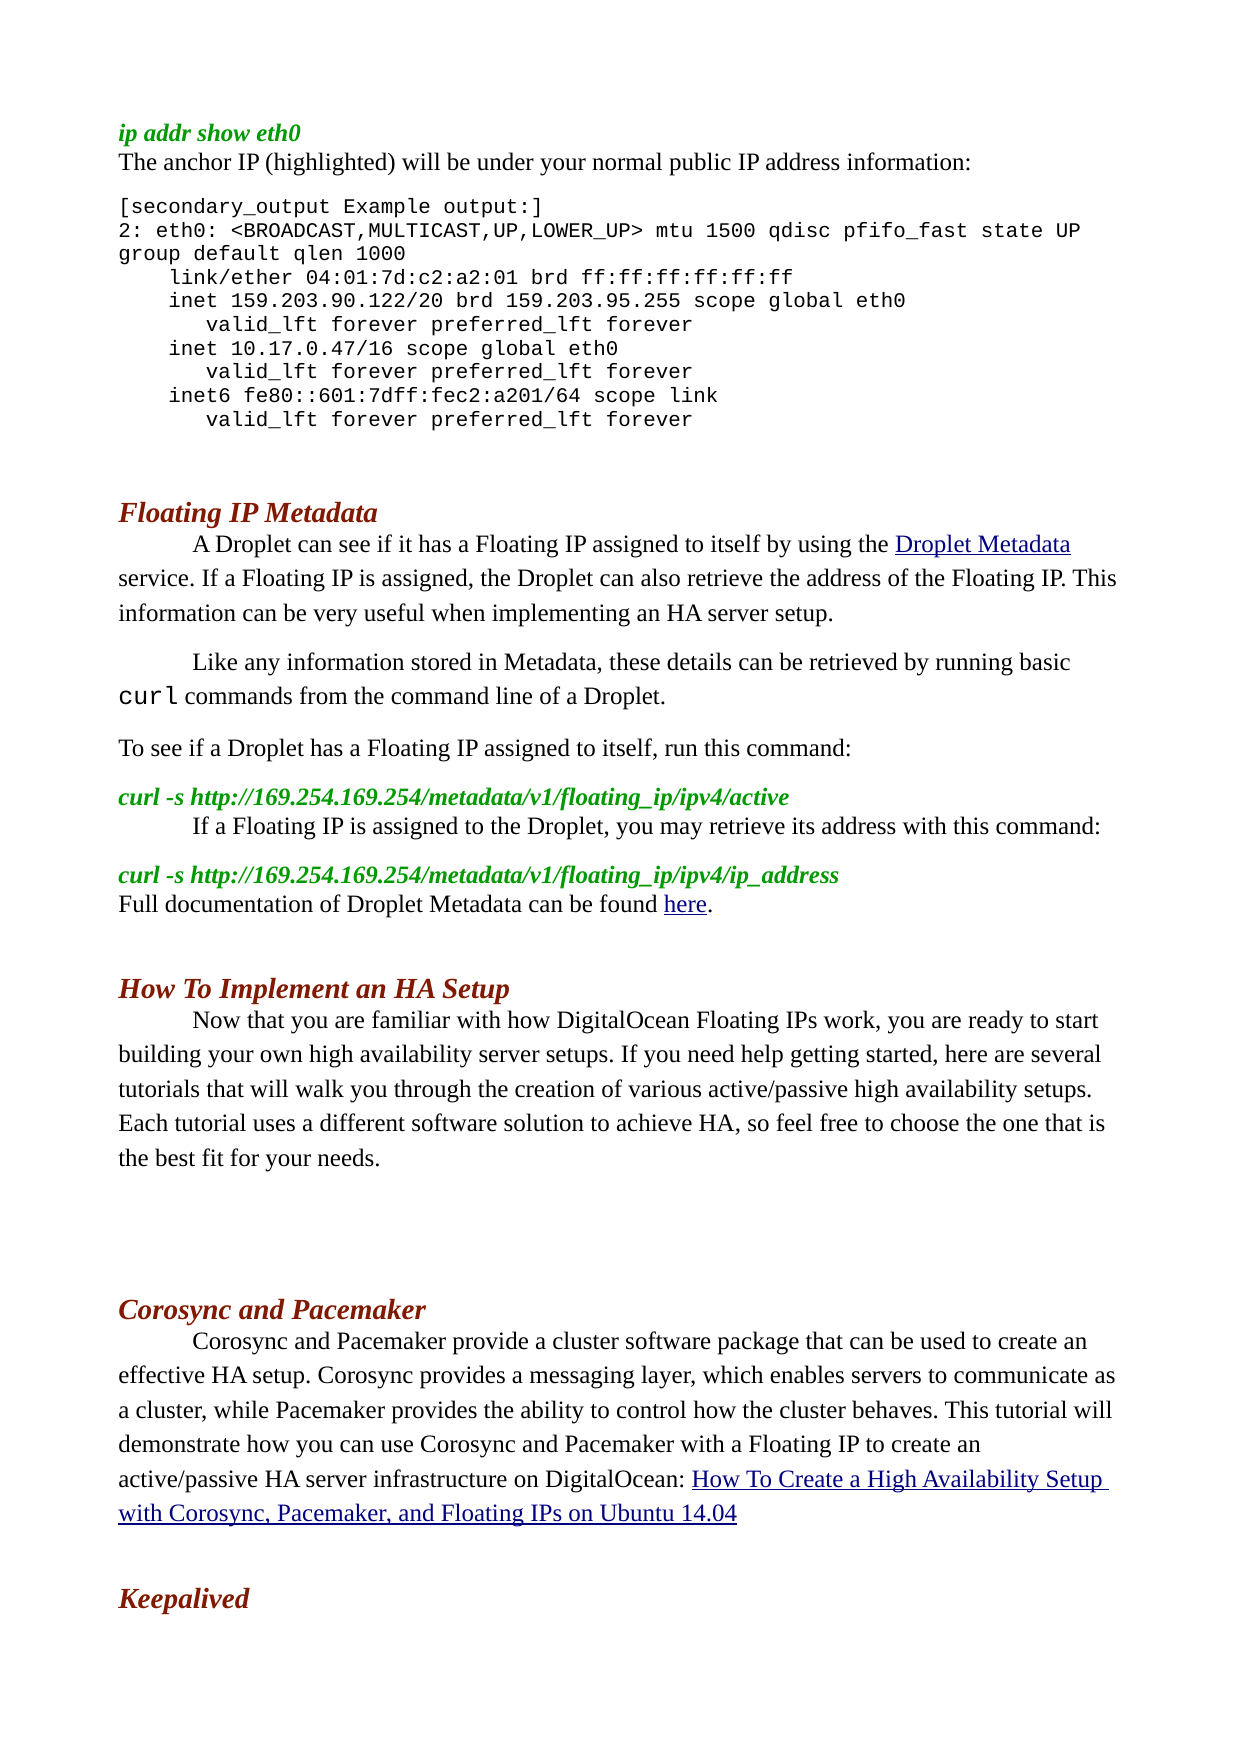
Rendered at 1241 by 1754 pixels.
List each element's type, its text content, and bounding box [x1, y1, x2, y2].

text Now that you are familiar with how DigitalOcean Floating IPs work, you are ready to start building your own high availability server setups. If you need help getting started, here are several tutorials that will walk you through the creation of various active/passive high availability setups. Each tutorial uses a different software solution to achieve HA, so feel free to choose the one that is the best fit for your needs. [118, 1005, 1122, 1171]
text valid_lft forever preferred_lft forever [118, 361, 1122, 385]
text How To Implement an HA Setup [118, 971, 1122, 1005]
text ip addr show eth0 [118, 118, 1122, 147]
text 2: eth0: <BROADCAST,MULTICAST,UP,LOWER_UP> mtu 1500 qdisc pfifo_fast state UP group default qlen 1000 [118, 219, 1122, 267]
text valid_lft forever preferred_lft forever [118, 409, 1122, 432]
text Corosync and Pacemaker provide a cluster software package that can be used to create an effective HA setup. Corosync provides a messaging layer, which enables servers to communicate as a cluster, while Pacemaker provides the ability to control how the cluster behaves. This tutorial will demonstrate how you can use Corosync and Pacemaker with a Floating IP to create an active/passive HA server infrastructure on DigitalOcean: How To Create a High Availability Setup with Corosync, Pacemaker, and Floating IPs on Ubuntu 14.04 [118, 1326, 1122, 1527]
text Like any information stored in Metadata, these details can be retrieved by running basic curl commands from the command line of a Droplet. [118, 647, 1122, 712]
text curl -s http://169.254.169.254/metadata/v1/floating_ip/ipv4/ip_address [118, 860, 1122, 889]
text inet6 fe80::601:7dff:fec2:a201/64 scope link [118, 385, 1122, 409]
text Full documentation of Droplet Metadata can be found here. [118, 889, 1122, 917]
text If a Floating IP is assigned to the Droplet, you may retrieve its address with this command: [118, 811, 1122, 839]
text link/ether 04:01:7d:c2:a2:01 brd ff:ff:ff:ff:ff:ff [118, 267, 1122, 291]
text inet 10.17.0.47/16 scope global eth0 [118, 338, 1122, 361]
text [secondary_output Example output:] [118, 196, 1122, 219]
text Corosync and Pacemaker [118, 1292, 1122, 1326]
text curl -s http://169.254.169.254/metadata/v1/floating_ip/ipv4/active [118, 782, 1122, 811]
text To see if a Droplet has a Floating IP assigned to itself, run this command: [118, 733, 1122, 762]
text A Droplet can see if it has a Floating IP assigned to itself by using the Droplet Metadata service. If a Floating IP is assigned, the Droplet can also retrieve the address of the Floating IP. This information can be very useful when implementing an HA server setup. [118, 529, 1122, 627]
text Keepalived [118, 1581, 1122, 1614]
text valid_lft forever preferred_lft forever [118, 314, 1122, 338]
text inet 159.203.90.122/20 brd 159.203.95.255 scope global eth0 [118, 291, 1122, 314]
text Floating IP Metadata [118, 495, 1122, 529]
text The anchor IP (highlighted) will be under your normal public IP address information: [118, 147, 1122, 176]
